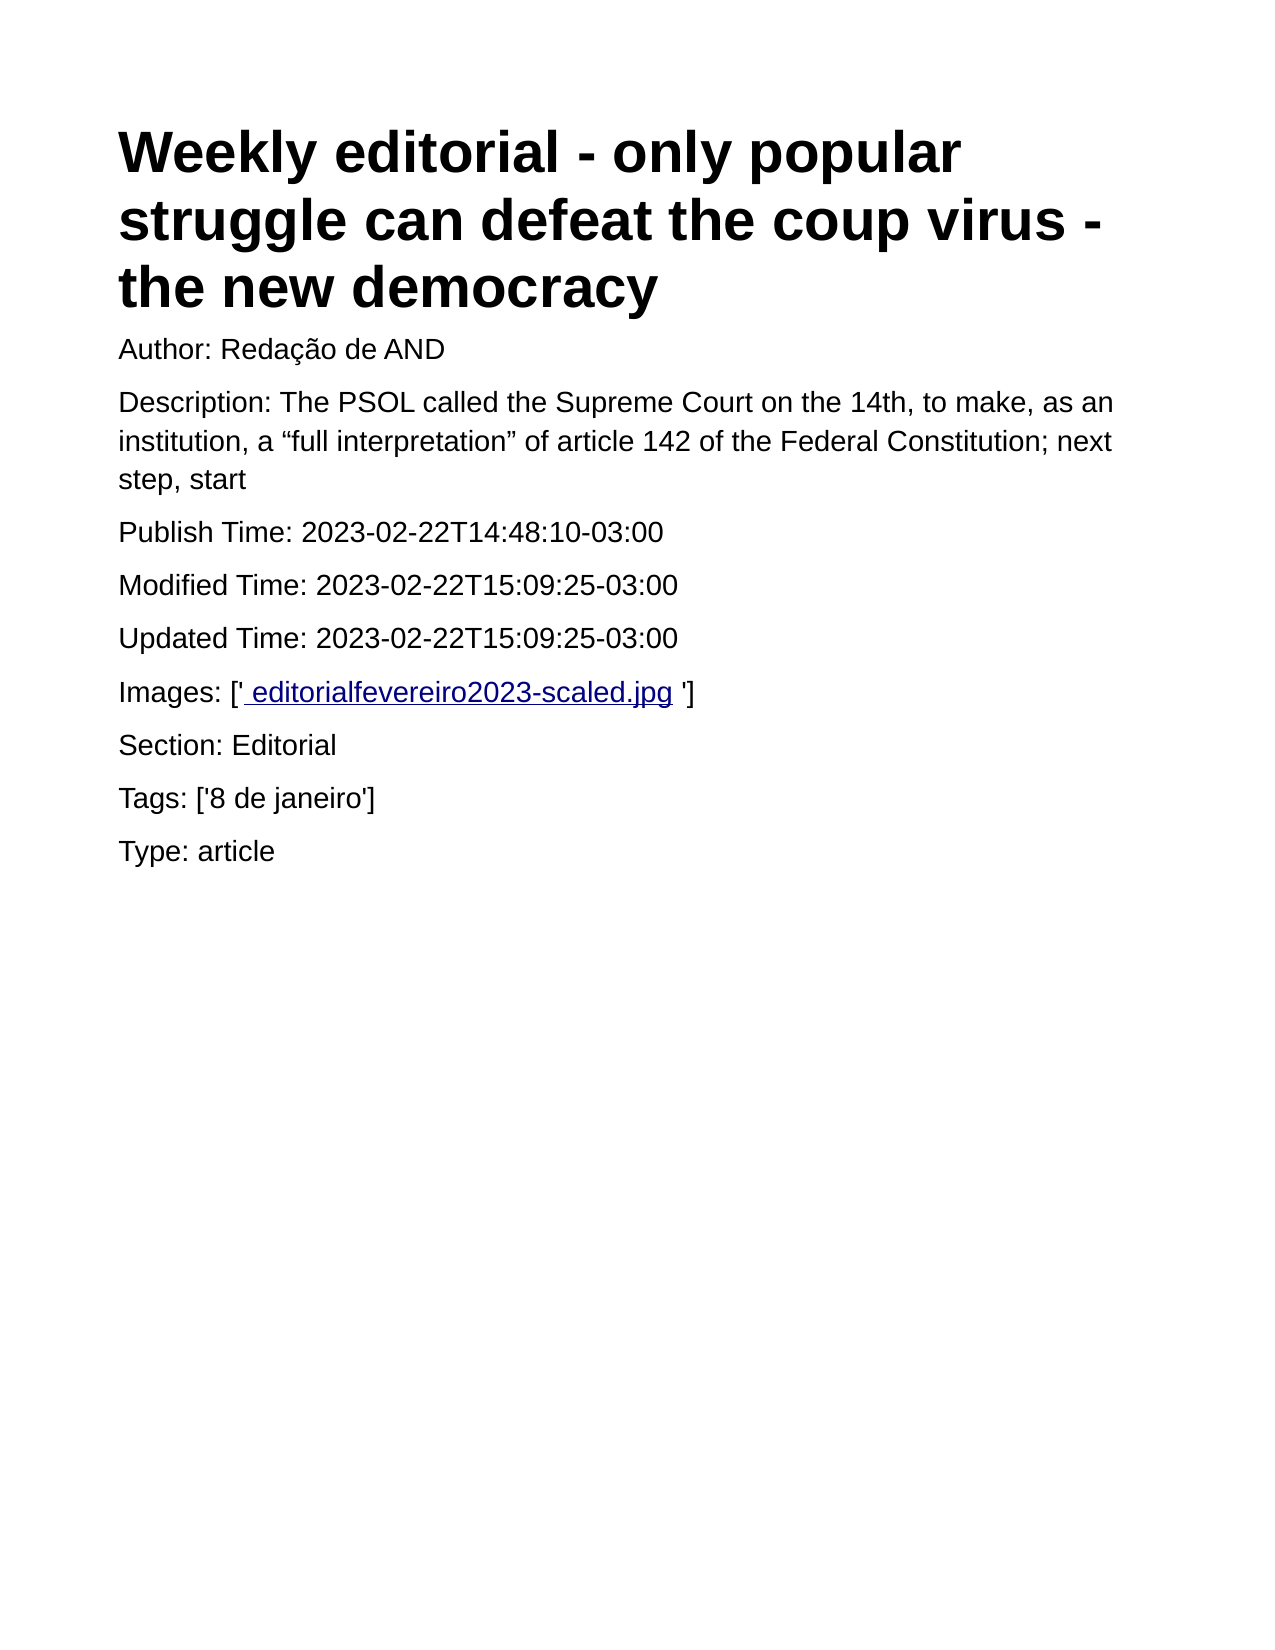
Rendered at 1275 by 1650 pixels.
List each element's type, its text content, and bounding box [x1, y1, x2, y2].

text Author: Redação de AND [118, 332, 1157, 365]
text Updated Time: 2023-02-22T15:09:25-03:00 [118, 621, 1157, 655]
text Section: Editorial [118, 728, 1157, 761]
subtitle Weekly editorial - only popular struggle can defeat the coup virus - the new democracy [118, 118, 1157, 319]
text Publish Time: 2023-02-22T14:48:10-03:00 [118, 515, 1157, 549]
text Type: article [118, 834, 1157, 867]
text Tags: ['8 de janeiro'] [118, 781, 1157, 814]
text Images: [' editorialfevereiro2023-scaled.jpg '] [118, 674, 1157, 708]
text Modified Time: 2023-02-22T15:09:25-03:00 [118, 568, 1157, 602]
text Description: The PSOL called the Supreme Court on the 14th, to make, as an institution, a “full interpretation” of article 142 of the Federal Constitution; next step, start [118, 385, 1157, 496]
